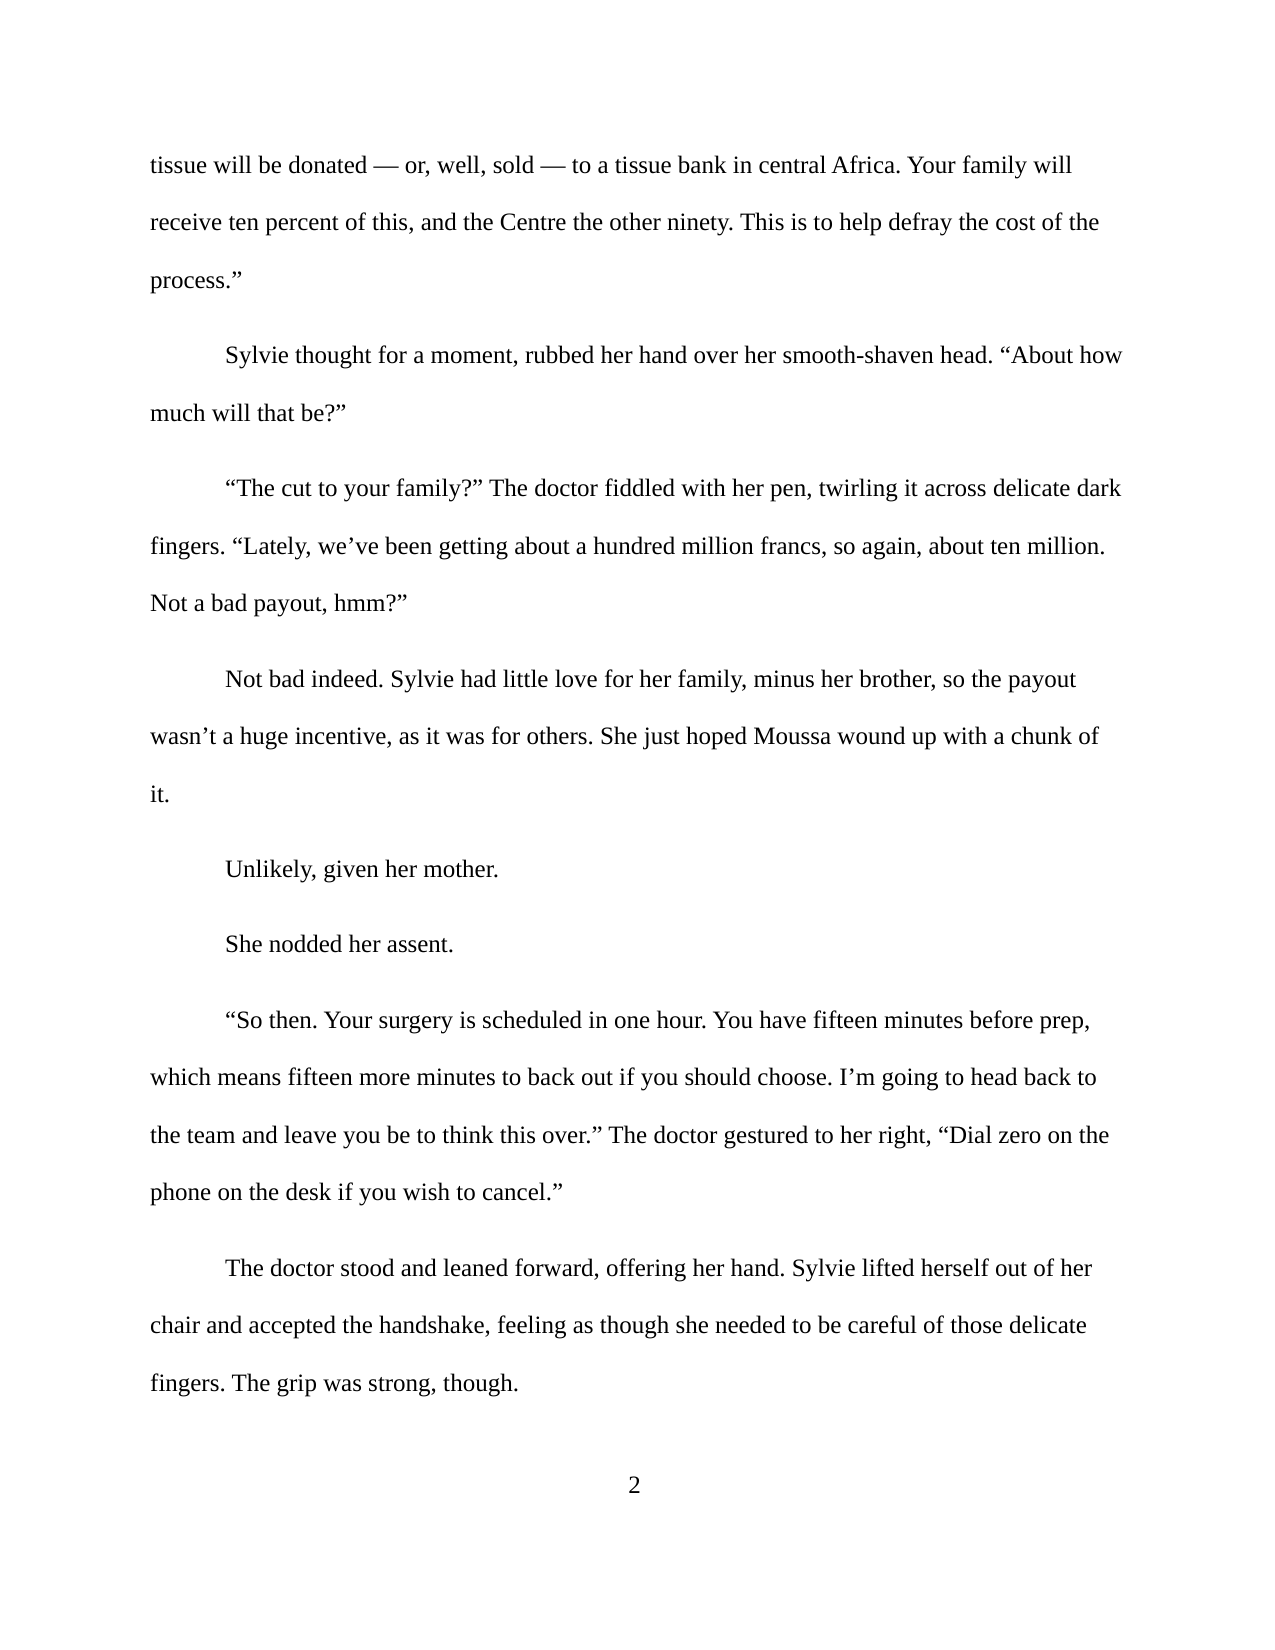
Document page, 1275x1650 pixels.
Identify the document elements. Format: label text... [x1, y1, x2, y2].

text The doctor stood and leaned forward, offering her hand. Sylvie lifted herself out of her chair and accepted the handshake, feeling as though she needed to be careful of those delicate fingers. The grip was strong, though. [150, 1253, 1125, 1397]
text Unlikely, given her mother. [150, 854, 1125, 883]
text Not bad indeed. Sylvie had little love for her family, minus her brother, so the payout wasn’t a huge incentive, as it was for others. She just hoped Moussa wound up with a chunk of it. [150, 664, 1125, 807]
text Sylvie thought for a moment, rubbed her hand over her smooth-shaven head. “About how much will that be?” [150, 340, 1125, 427]
text tissue will be donated — or, well, sold — to a tissue bank in central Africa. Your family will receive ten percent of this, and the Centre the other ninety. This is to help defray the cost of the process.” [150, 150, 1125, 294]
text “The cut to your family?” The doctor fiddled with her pen, twirling it across delicate dark fingers. “Lately, we’ve been getting about a hundred million francs, so again, about ten million. Not a bad payout, hmm?” [150, 473, 1125, 617]
text “So then. Your surgery is scheduled in one hour. You have fifteen minutes before prep, which means fifteen more minutes to back out if you should choose. I’m going to head back to the team and leave you be to think this over.” The doctor gestured to her right, “Dial zero on the phone on the desk if you wish to cancel.” [150, 1005, 1125, 1206]
text She nodded her assent. [150, 929, 1125, 958]
